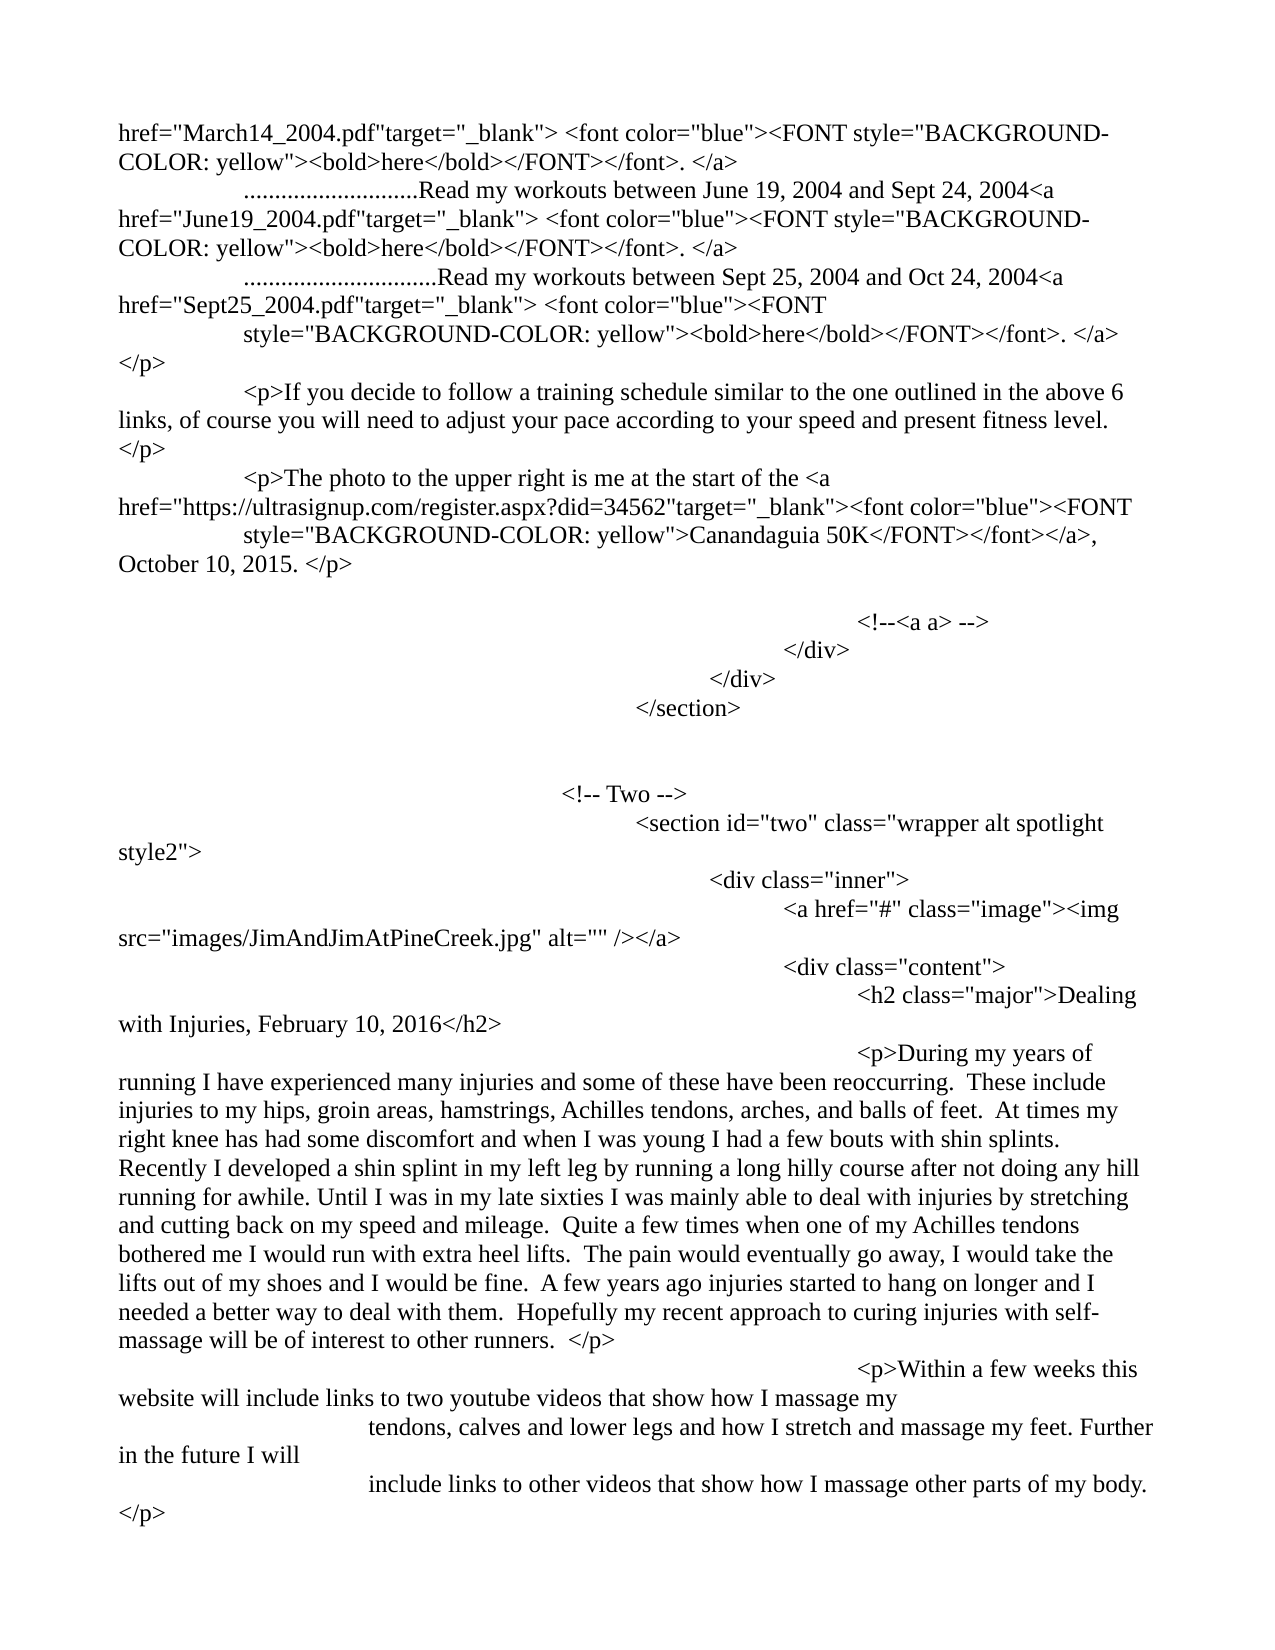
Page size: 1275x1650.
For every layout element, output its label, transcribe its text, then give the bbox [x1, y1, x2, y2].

text <p>During my years of running I have experienced many injuries and some of these have been reoccurring. These include injuries to my hips, groin areas, hamstrings, Achilles tendons, arches, and balls of feet. At times my right knee has had some discomfort and when I was young I had a few bouts with shin splints. Recently I developed a shin splint in my left leg by running a long hilly course after not doing any hill running for awhile. Until I was in my late sixties I was mainly able to deal with injuries by stretching and cutting back on my speed and mileage. Quite a few times when one of my Achilles tendons bothered me I would run with extra heel lifts. The pain would eventually go away, I would take the lifts out of my shoes and I would be fine. A few years ago injuries started to hang on longer and I needed a better way to deal with them. Hopefully my recent approach to curing injuries with self-massage will be of interest to other runners. </p> [118, 1038, 1157, 1354]
text <p>If you decide to follow a training schedule similar to the one outlined in the above 6 links, of course you will need to adjust your pace according to your speed and present fitness level. </p> [118, 377, 1157, 463]
text <p>Within a few weeks this website will include links to two youtube videos that show how I massage my [118, 1354, 1157, 1412]
text <p>The photo to the upper right is me at the start of the <a href="https://ultrasignup.com/register.aspx?did=34562"target="_blank"><font color="blue"><FONT [118, 463, 1157, 521]
text style="BACKGROUND-COLOR: yellow"><bold>here</bold></FONT></font>. </a> </p> [118, 319, 1157, 377]
text tendons, calves and lower legs and how I stretch and massage my feet. Further in the future I will [118, 1412, 1157, 1469]
text <section id="two" class="wrapper alt spotlight style2"> [118, 808, 1157, 866]
text ............................Read my workouts between June 19, 2004 and Sept 24, 2004<a href="June19_2004.pdf"target="_blank"> <font color="blue"><FONT style="BACKGROUND-COLOR: yellow"><bold>here</bold></FONT></font>. </a> [118, 176, 1157, 262]
text href="March14_2004.pdf"target="_blank"> <font color="blue"><FONT style="BACKGROUND-COLOR: yellow"><bold>here</bold></FONT></font>. </a> [118, 118, 1157, 176]
text </div> [118, 664, 1157, 693]
text <div class="content"> [118, 952, 1157, 981]
text </section> [118, 693, 1157, 722]
text </div> [118, 636, 1157, 664]
text <!-- Two --> [118, 779, 1157, 808]
text <a href="#" class="image"><img src="images/JimAndJimAtPineCreek.jpg" alt="" /></a> [118, 894, 1157, 952]
text ...............................Read my workouts between Sept 25, 2004 and Oct 24, 2004<a href="Sept25_2004.pdf"target="_blank"> <font color="blue"><FONT [118, 262, 1157, 319]
text <div class="inner"> [118, 866, 1157, 894]
text include links to other videos that show how I massage other parts of my body. </p> [118, 1469, 1157, 1527]
text <h2 class="major">Dealing with Injuries, February 10, 2016</h2> [118, 981, 1157, 1038]
text style="BACKGROUND-COLOR: yellow">Canandaguia 50K</FONT></font></a>, October 10, 2015. </p> [118, 521, 1157, 578]
text <!--<a a> --> [118, 607, 1157, 636]
